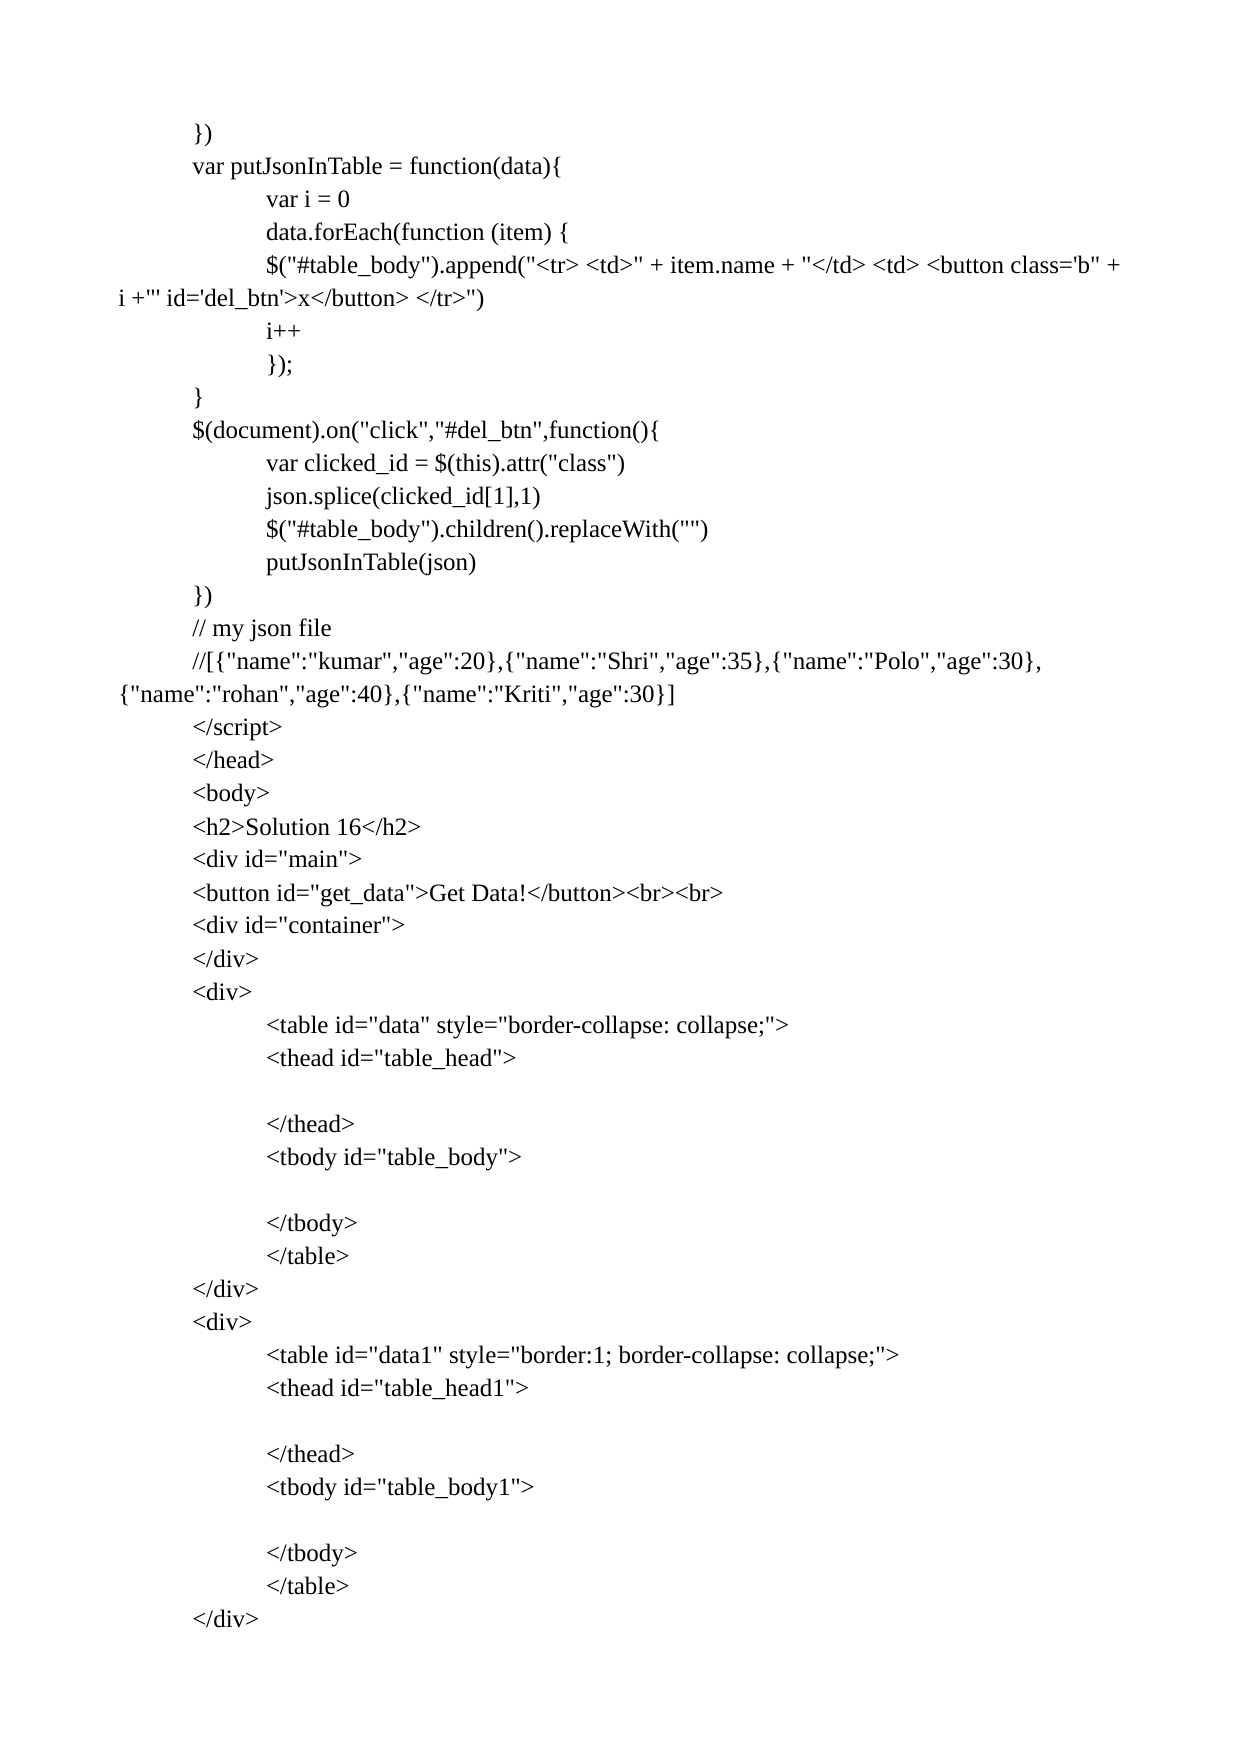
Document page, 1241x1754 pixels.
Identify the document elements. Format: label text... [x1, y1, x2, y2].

text json.splice(clicked_id[1],1) [118, 481, 1122, 510]
text var i = 0 [118, 184, 1122, 213]
text <table id="data1" style="border:1; border-collapse: collapse;"> [118, 1340, 1122, 1369]
text <h2>Solution 16</h2> [118, 812, 1122, 840]
text <div> [118, 1307, 1122, 1336]
text <thead id="table_head"> [118, 1043, 1122, 1071]
text //[{"name":"kumar","age":20},{"name":"Shri","age":35},{"name":"Polo","age":30},{"name":"rohan","age":40},{"name":"Kriti","age":30}] [118, 646, 1122, 708]
text var clicked_id = $(this).attr("class") [118, 448, 1122, 477]
text </thead> [118, 1109, 1122, 1137]
text </tbody> [118, 1208, 1122, 1237]
text <div> [118, 977, 1122, 1005]
text putJsonInTable(json) [118, 547, 1122, 576]
text </div> [118, 1604, 1122, 1633]
text <table id="data" style="border-collapse: collapse;"> [118, 1010, 1122, 1038]
text <tbody id="table_body"> [118, 1142, 1122, 1171]
text <div id="main"> [118, 844, 1122, 873]
text $(document).on("click","#del_btn",function(){ [118, 415, 1122, 444]
text </script> [118, 712, 1122, 741]
text // my json file [118, 613, 1122, 642]
text }) [118, 118, 1122, 147]
text </table> [118, 1571, 1122, 1600]
text i++ [118, 316, 1122, 345]
text </table> [118, 1241, 1122, 1269]
text }) [118, 580, 1122, 609]
text <body> [118, 778, 1122, 807]
text }); [118, 349, 1122, 378]
text </div> [118, 1274, 1122, 1303]
text <div id="container"> [118, 911, 1122, 939]
text </tbody> [118, 1538, 1122, 1567]
text data.forEach(function (item) { [118, 217, 1122, 246]
text </div> [118, 944, 1122, 972]
text <tbody id="table_body1"> [118, 1472, 1122, 1501]
text </head> [118, 746, 1122, 774]
text } [118, 382, 1122, 411]
text $("#table_body").children().replaceWith("") [118, 514, 1122, 543]
text var putJsonInTable = function(data){ [118, 151, 1122, 180]
text $("#table_body").append("<tr> <td>" + item.name + "</td> <td> <button class='b" + i +"' id='del_btn'>x</button> </tr>") [118, 250, 1122, 312]
text <button id="get_data">Get Data!</button><br><br> [118, 878, 1122, 906]
text </thead> [118, 1439, 1122, 1468]
text <thead id="table_head1"> [118, 1373, 1122, 1402]
